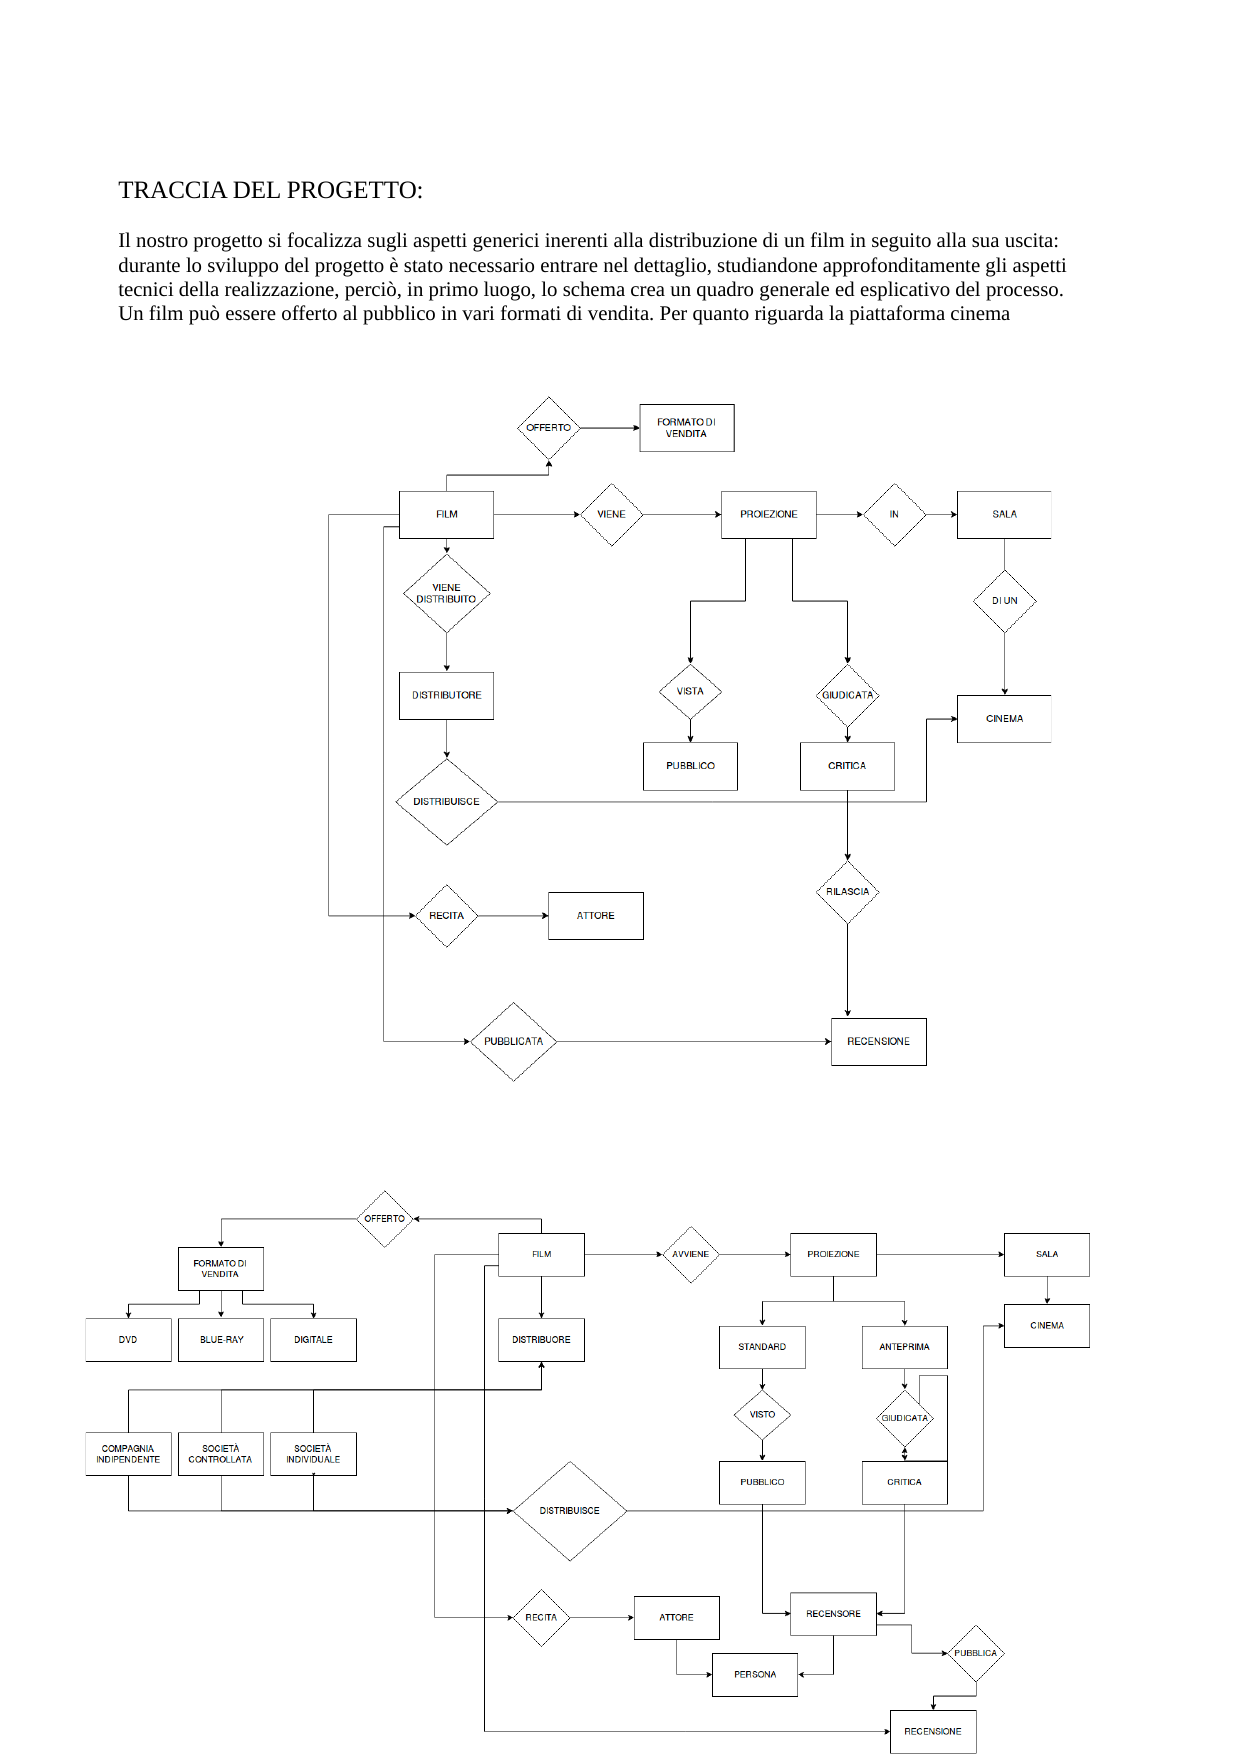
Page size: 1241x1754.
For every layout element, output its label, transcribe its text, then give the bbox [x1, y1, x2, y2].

text Un film può essere offerto al pubblico in vari formati di vendita. Per quanto riguarda la piattaforma cinema [118, 301, 1122, 325]
text Il nostro progetto si focalizza sugli aspetti generici inerenti alla distribuzione di un film in seguito alla sua uscita: durante lo sviluppo del progetto è stato necessario entrare nel dettaglio, studiandone approfonditamente gli aspetti tecnici della realizzazione, perciò, in primo luogo, lo schema crea un quadro generale ed esplicativo del processo. [118, 228, 1122, 301]
picture [189, 396, 1052, 1082]
text TRACCIA DEL PROGETTO: [118, 176, 1122, 204]
picture [85, 1190, 1090, 1754]
